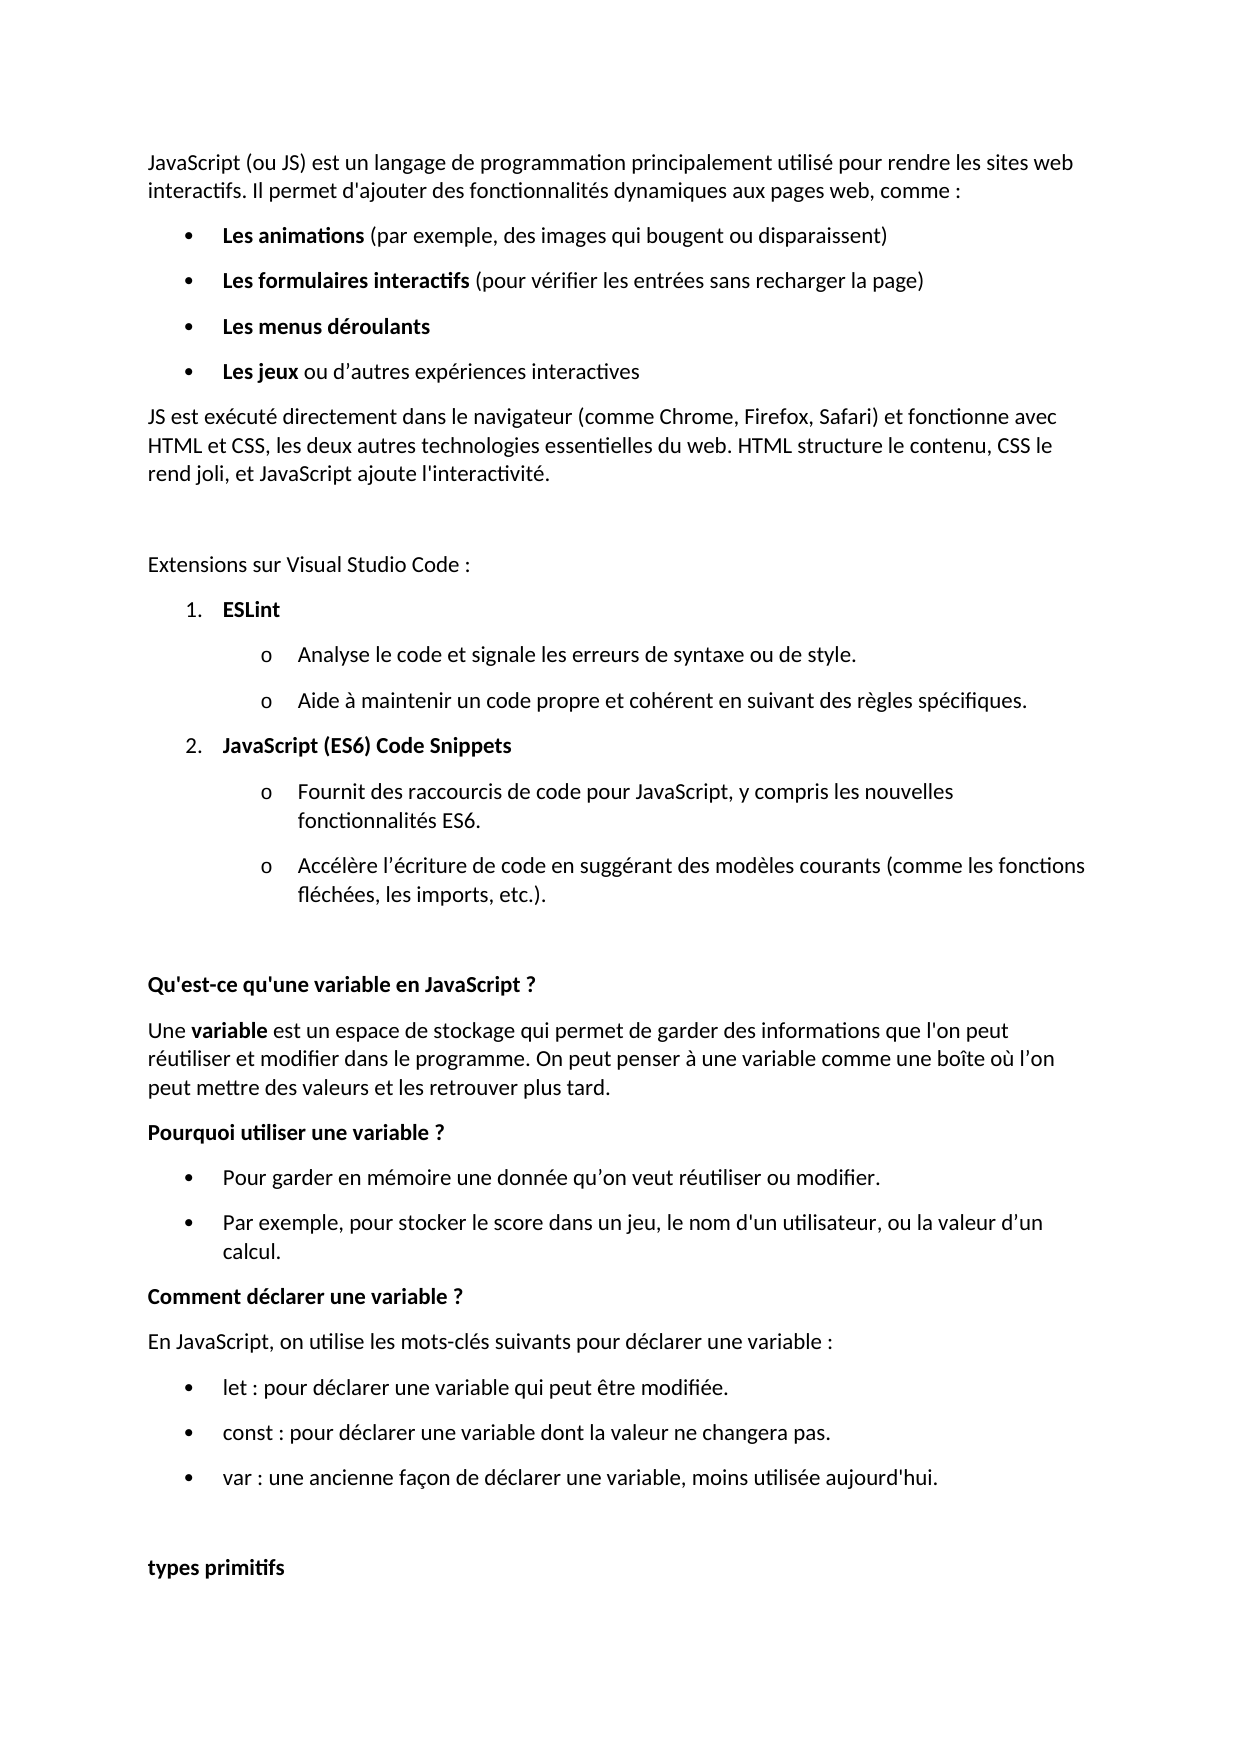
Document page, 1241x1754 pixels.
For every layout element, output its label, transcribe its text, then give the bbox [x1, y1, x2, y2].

list var : une ancienne façon de déclarer une variable, moins utilisée aujourd'hui. [185, 1463, 1093, 1491]
text Qu'est-ce qu'une variable en JavaScript ? [148, 971, 1093, 998]
list JavaScript (ES6) Code Snippets [185, 732, 1093, 759]
list Pour garder en mémoire une donnée qu’on veut réutiliser ou modifier. [185, 1163, 1093, 1191]
list let : pour déclarer une variable qui peut être modifiée. [185, 1373, 1093, 1401]
list const : pour déclarer une variable dont la valeur ne changera pas. [185, 1418, 1093, 1446]
text Extensions sur Visual Studio Code : [148, 550, 1093, 578]
text Comment déclarer une variable ? [148, 1282, 1093, 1310]
list Les jeux ou d’autres expériences interactives [185, 357, 1093, 385]
list Les menus déroulants [185, 312, 1093, 340]
text JS est exécuté directement dans le navigateur (comme Chrome, Firefox, Safari) et fonctionne avec HTML et CSS, les deux autres technologies essentielles du web. HTML structure le contenu, CSS le rend joli, et JavaScript ajoute l'interactivité. [148, 402, 1093, 487]
text types primitifs [148, 1553, 1093, 1581]
list Les formulaires interactifs (pour vérifier les entrées sans recharger la page) [185, 267, 1093, 294]
text Pourquoi utiliser une variable ? [148, 1118, 1093, 1146]
text Une variable est un espace de stockage qui permet de garder des informations que l'on peut réutiliser et modifier dans le programme. On peut penser à une variable comme une boîte où l’on peut mettre des valeurs et les retrouver plus tard. [148, 1016, 1093, 1101]
list Par exemple, pour stocker le score dans un jeu, le nom d'un utilisateur, ou la valeur d’un calcul. [185, 1208, 1093, 1265]
text En JavaScript, on utilise les mots-clés suivants pour déclarer une variable : [148, 1327, 1093, 1355]
list Analyse le code et signale les erreurs de syntaxe ou de style. [260, 640, 1093, 669]
list Fournit des raccourcis de code pour JavaScript, y compris les nouvelles fonctionnalités ES6. [260, 777, 1093, 834]
list ESLint [185, 595, 1093, 623]
text JavaScript (ou JS) est un langage de programmation principalement utilisé pour rendre les sites web interactifs. Il permet d'ajouter des fonctionnalités dynamiques aux pages web, comme : [148, 148, 1093, 204]
list Les animations (par exemple, des images qui bougent ou disparaissent) [185, 221, 1093, 249]
list Aide à maintenir un code propre et cohérent en suivant des règles spécifiques. [260, 686, 1093, 714]
list Accélère l’écriture de code en suggérant des modèles courants (comme les fonctions fléchées, les imports, etc.). [260, 851, 1093, 908]
